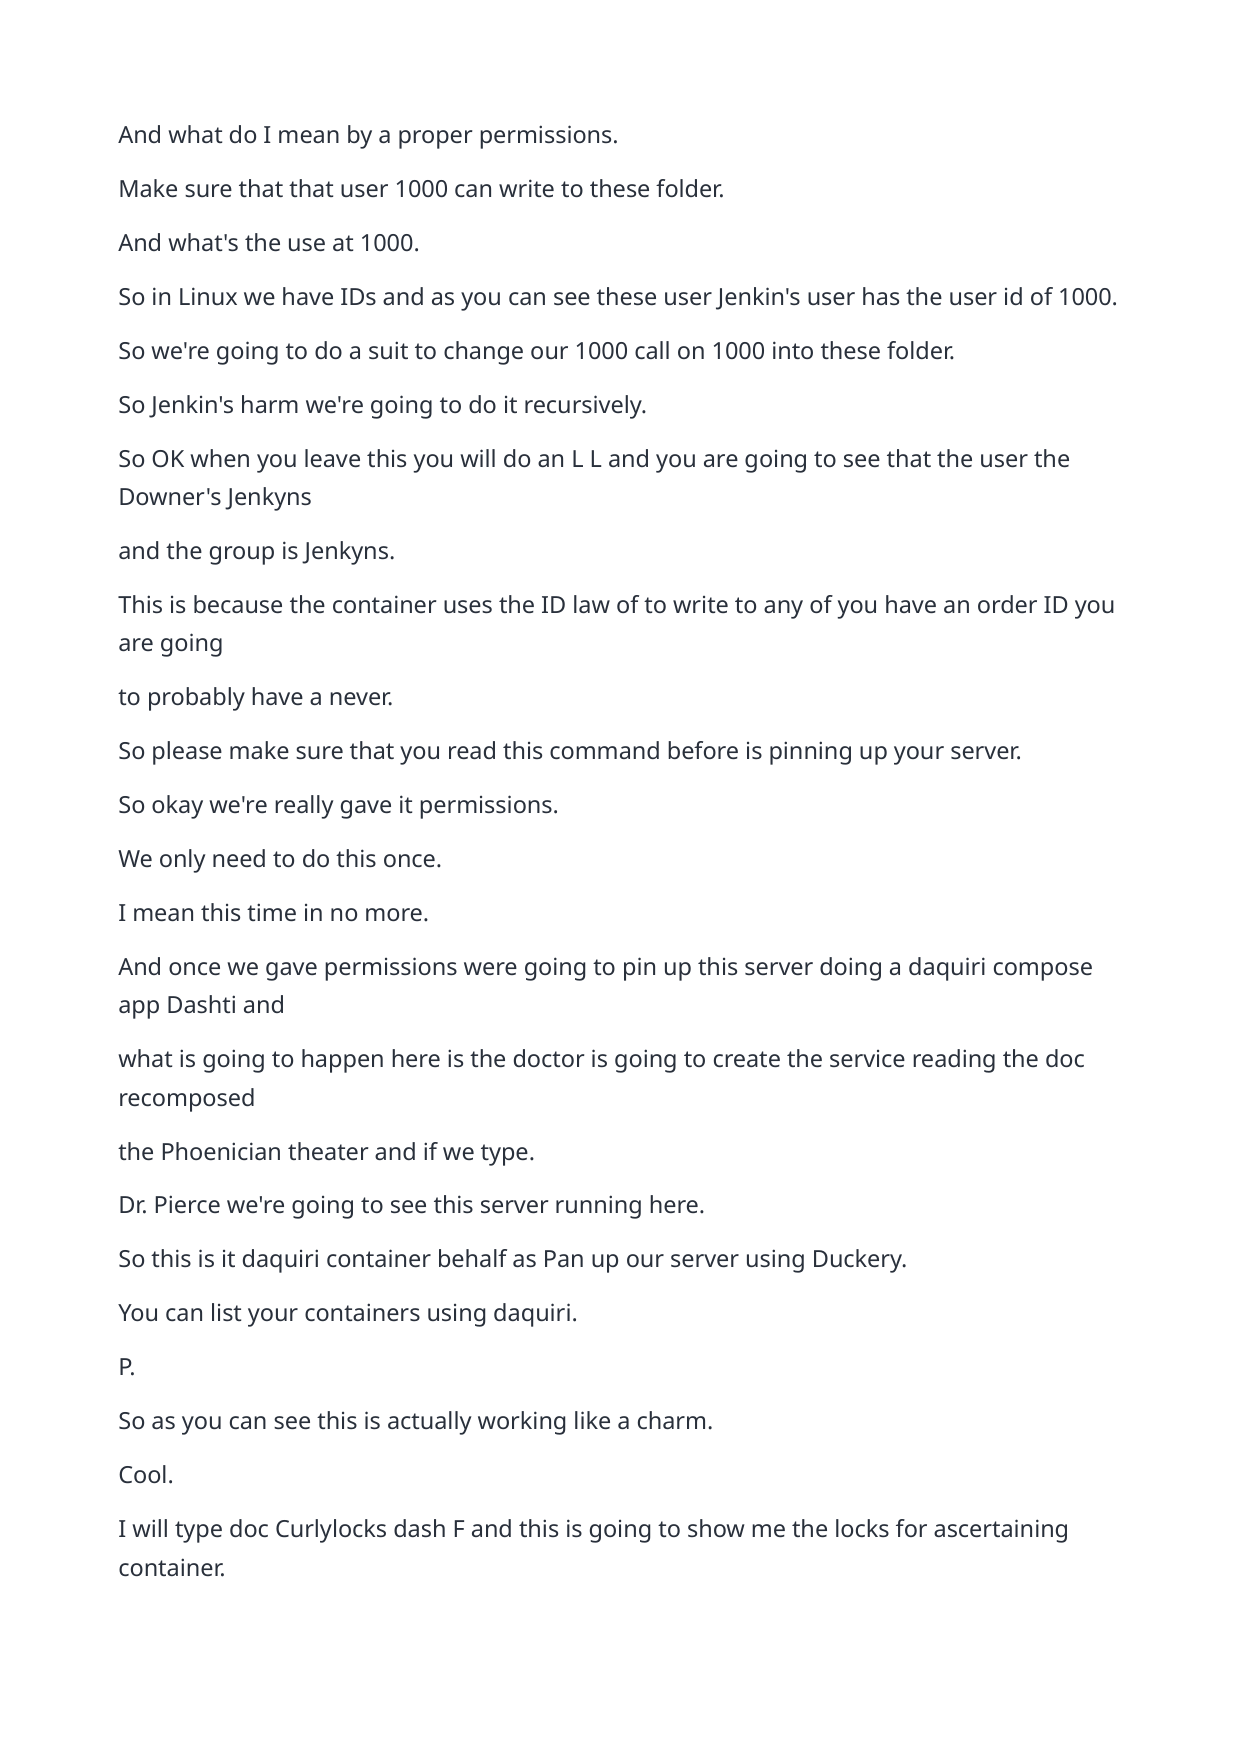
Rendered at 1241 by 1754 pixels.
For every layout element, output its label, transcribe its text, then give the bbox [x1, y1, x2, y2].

text So OK when you leave this you will do an L L and you are going to see that the user the Downer's Jenkyns [118, 442, 1122, 512]
text what is going to happen here is the doctor is going to create the service reading the doc recomposed [118, 1042, 1122, 1113]
text So in Linux we have IDs and as you can see these user Jenkin's user has the user id of 1000. [118, 280, 1122, 312]
text P. [118, 1351, 1122, 1383]
text Make sure that that user 1000 can write to these folder. [118, 172, 1122, 204]
text So okay we're really gave it permissions. [118, 788, 1122, 820]
text This is because the container uses the ID law of to write to any of you have an order ID you are going [118, 588, 1122, 658]
text I mean this time in no more. [118, 896, 1122, 928]
text and the group is Jenkyns. [118, 534, 1122, 566]
text Dr. Pierce we're going to see this server running here. [118, 1189, 1122, 1221]
text So Jenkin's harm we're going to do it recursively. [118, 388, 1122, 420]
text And once we gave permissions were going to pin up this server doing a daquiri compose app Dashti and [118, 950, 1122, 1021]
text So as you can see this is actually working like a charm. [118, 1404, 1122, 1437]
text You can list your containers using daquiri. [118, 1297, 1122, 1329]
text Cool. [118, 1458, 1122, 1491]
text And what do I mean by a proper permissions. [118, 118, 1122, 150]
text to probably have a never. [118, 680, 1122, 712]
text And what's the use at 1000. [118, 226, 1122, 258]
text So this is it daquiri container behalf as Pan up our server using Duckery. [118, 1243, 1122, 1275]
text I will type doc Curlylocks dash F and this is going to show me the locks for ascertaining container. [118, 1512, 1122, 1583]
text We only need to do this once. [118, 842, 1122, 874]
text So we're going to do a suit to change our 1000 call on 1000 into these folder. [118, 334, 1122, 366]
text the Phoenician theater and if we type. [118, 1135, 1122, 1167]
text So please make sure that you read this command before is pinning up your server. [118, 734, 1122, 766]
